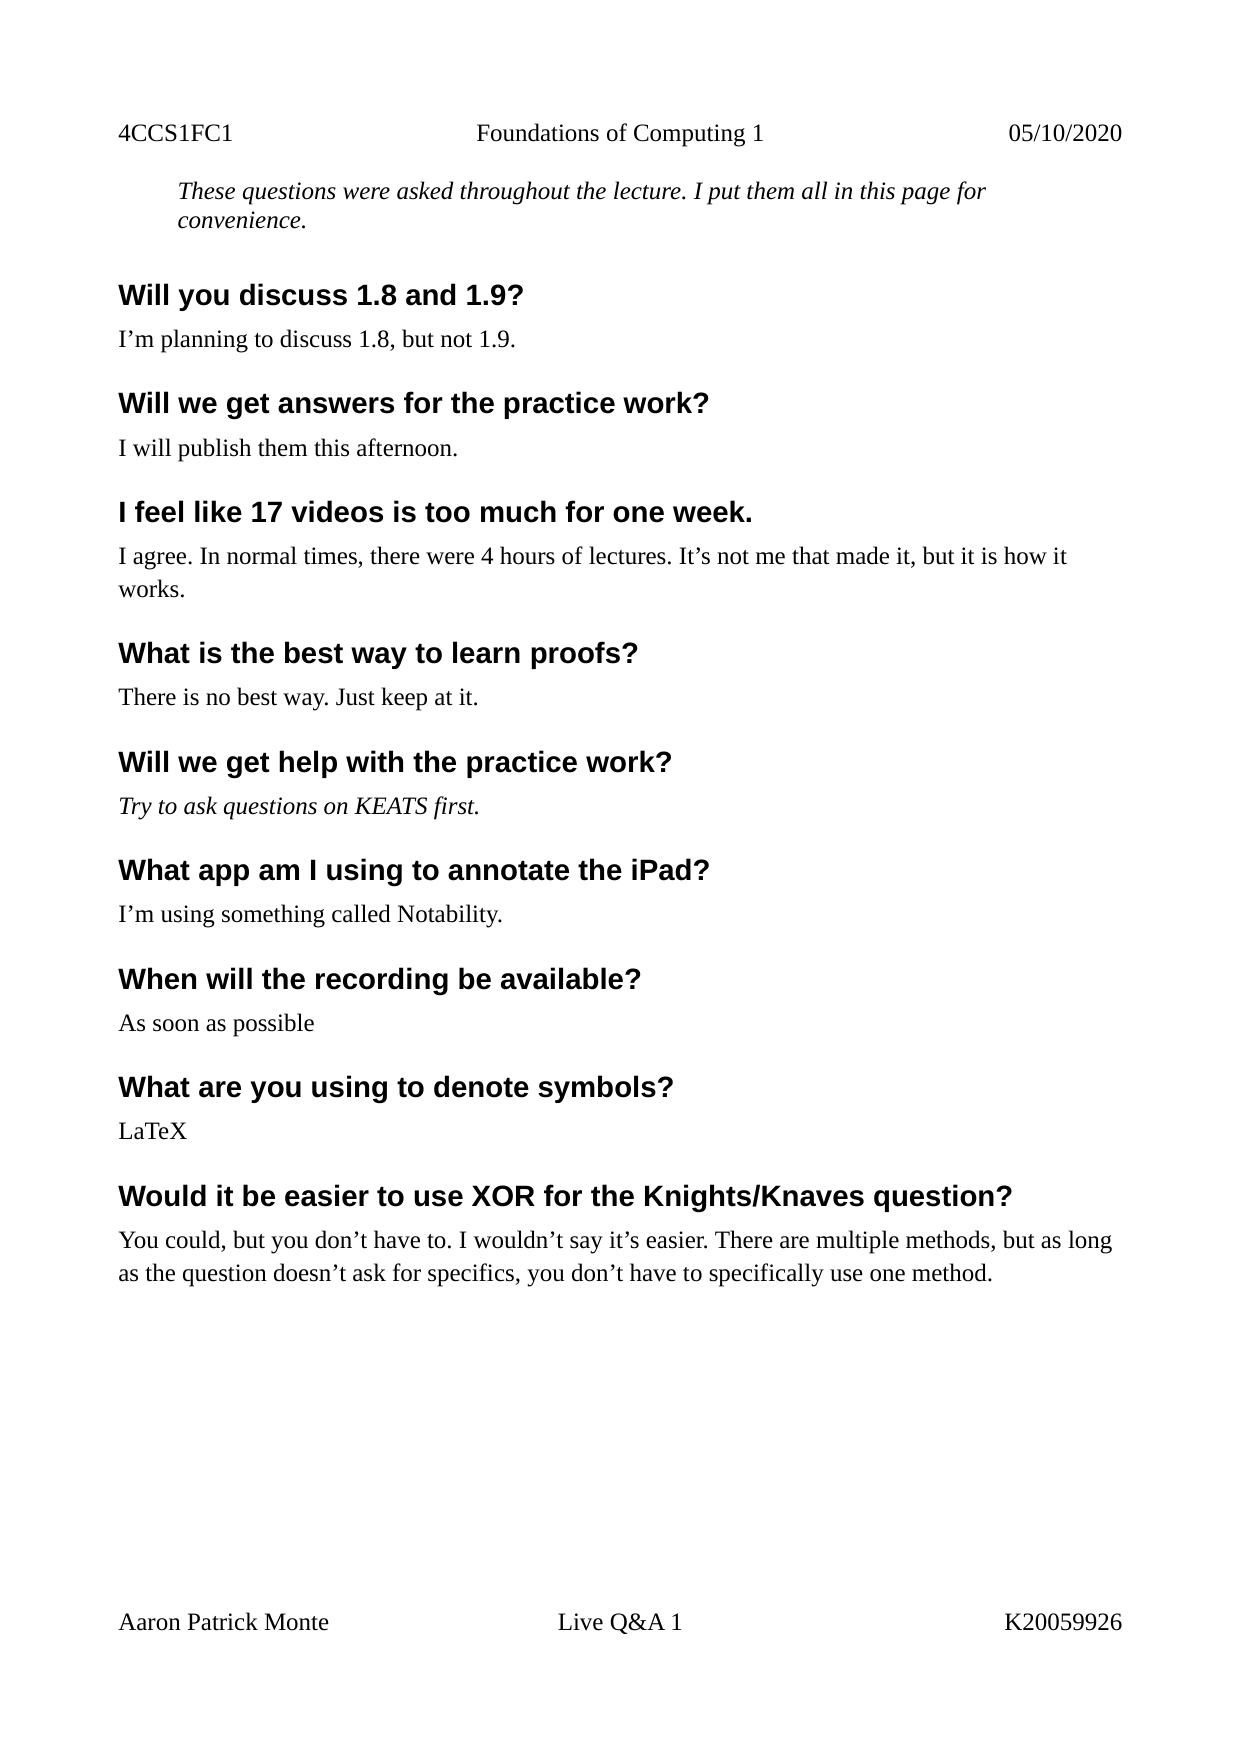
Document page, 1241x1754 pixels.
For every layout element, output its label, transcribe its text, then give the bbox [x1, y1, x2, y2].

text As soon as possible [118, 1008, 1122, 1037]
text Try to ask questions on KEATS first. [118, 791, 1122, 820]
subtitle Will you discuss 1.8 and 1.9? [118, 278, 1122, 312]
text You could, but you don’t have to. I wouldn’t say it’s easier. There are multiple methods, but as long as the question doesn’t ask for specifics, you don’t have to specifically use one method. [118, 1225, 1122, 1286]
subtitle I feel like 17 videos is too much for one week. [118, 495, 1122, 528]
subtitle What app am I using to annotate the iPad? [118, 853, 1122, 887]
text LaTeX [118, 1116, 1122, 1145]
subtitle When will the recording be available? [118, 962, 1122, 995]
subtitle Would it be easier to use XOR for the Knights/Knaves question? [118, 1178, 1122, 1212]
text These questions were asked throughout the lecture. I put them all in this page for convenience. [177, 176, 1063, 234]
subtitle Will we get answers for the practice work? [118, 386, 1122, 420]
text I agree. In normal times, there were 4 hours of lectures. It’s not me that made it, but it is how it works. [118, 541, 1122, 603]
text There is no best way. Just keep at it. [118, 682, 1122, 711]
text I’m using something called Notability. [118, 899, 1122, 928]
text I will publish them this afternoon. [118, 433, 1122, 461]
subtitle What are you using to denote symbols? [118, 1070, 1122, 1104]
subtitle What is the best way to learn proofs? [118, 636, 1122, 670]
text I’m planning to discuss 1.8, but not 1.9. [118, 324, 1122, 353]
subtitle Will we get help with the practice work? [118, 745, 1122, 778]
